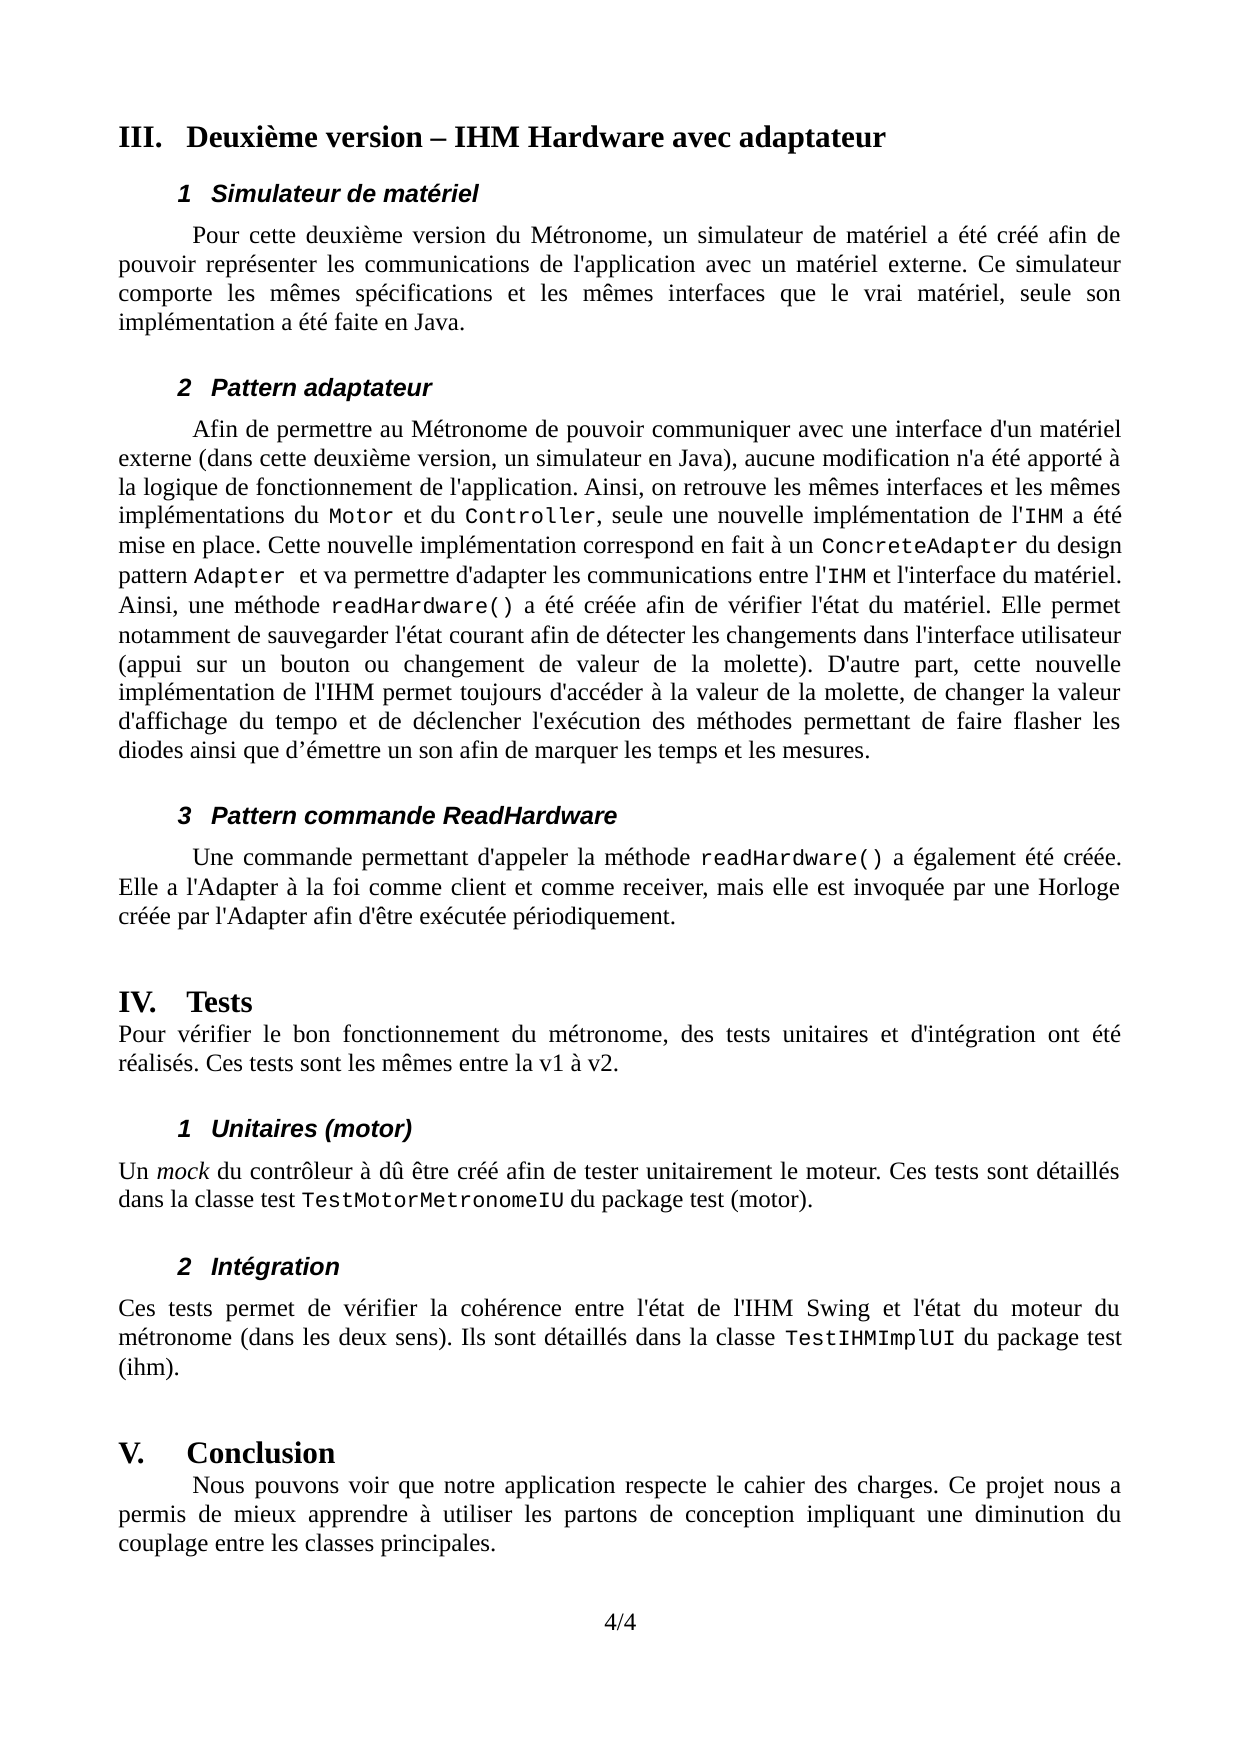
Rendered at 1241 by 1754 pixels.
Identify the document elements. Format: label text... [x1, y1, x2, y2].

subtitle Tests [118, 983, 1122, 1019]
list Afin de permettre au Métronome de pouvoir communiquer avec une interface d'un matériel externe (dans cette deuxième version, un simulateur en Java), aucune modification n'a été apporté à la logique de fonctionnement de l'application. Ainsi, on retrouve les mêmes interfaces et les mêmes implémentations du Motor et du Controller, seule une nouvelle implémentation de l'IHM a été mise en place. Cette nouvelle implémentation correspond en fait à un ConcreteAdapter du design pattern Adapter et va permettre d'adapter les communications entre l'IHM et l'interface du matériel. Ainsi, une méthode readHardware() a été créée afin de vérifier l'état du matériel. Elle permet notamment de sauvegarder l'état courant afin de détecter les changements dans l'interface utilisateur (appui sur un bouton ou changement de valeur de la molette). D'autre part, cette nouvelle implémentation de l'IHM permet toujours d'accéder à la valeur de la molette, de changer la valeur d'affichage du tempo et de déclencher l'exécution des méthodes permettant de faire flasher les diodes ainsi que d’émettre un son afin de marquer les temps et les mesures. [118, 414, 1122, 764]
text Ces tests permet de vérifier la cohérence entre l'état de l'IHM Swing et l'état du moteur du métronome (dans les deux sens). Ils sont détaillés dans la classe TestIHMImplUI du package test (ihm). [118, 1293, 1122, 1381]
text Une commande permettant d'appeler la méthode readHardware() a également été créée. Elle a l'Adapter à la foi comme client et comme receiver, mais elle est invoquée par une Horloge créée par l'Adapter afin d'être exécutée périodiquement. [118, 842, 1122, 930]
text Un mock du contrôleur à dû être créé afin de tester unitairement le moteur. Ces tests sont détaillés dans la classe test TestMotorMetronomeIU du package test (motor). [118, 1156, 1122, 1214]
subtitle Pattern commande ReadHardware [116, 801, 1122, 830]
subtitle Deuxième version – IHM Hardware avec adaptateur [118, 118, 1122, 154]
subtitle Simulateur de matériel [116, 179, 1122, 208]
subtitle Intégration [116, 1252, 1122, 1281]
subtitle Pattern adaptateur [116, 373, 1122, 402]
text Nous pouvons voir que notre application respecte le cahier des charges. Ce projet nous a permis de mieux apprendre à utiliser les partons de conception impliquant une diminution du couplage entre les classes principales. [118, 1470, 1122, 1556]
subtitle Unitaires (motor) [116, 1114, 1122, 1143]
subtitle Conclusion [118, 1434, 1122, 1470]
text Pour vérifier le bon fonctionnement du métronome, des tests unitaires et d'intégration ont été réalisés. Ces tests sont les mêmes entre la v1 à v2. [118, 1019, 1122, 1077]
list Pour cette deuxième version du Métronome, un simulateur de matériel a été créé afin de pouvoir représenter les communications de l'application avec un matériel externe. Ce simulateur comporte les mêmes spécifications et les mêmes interfaces que le vrai matériel, seule son implémentation a été faite en Java. [118, 220, 1122, 335]
